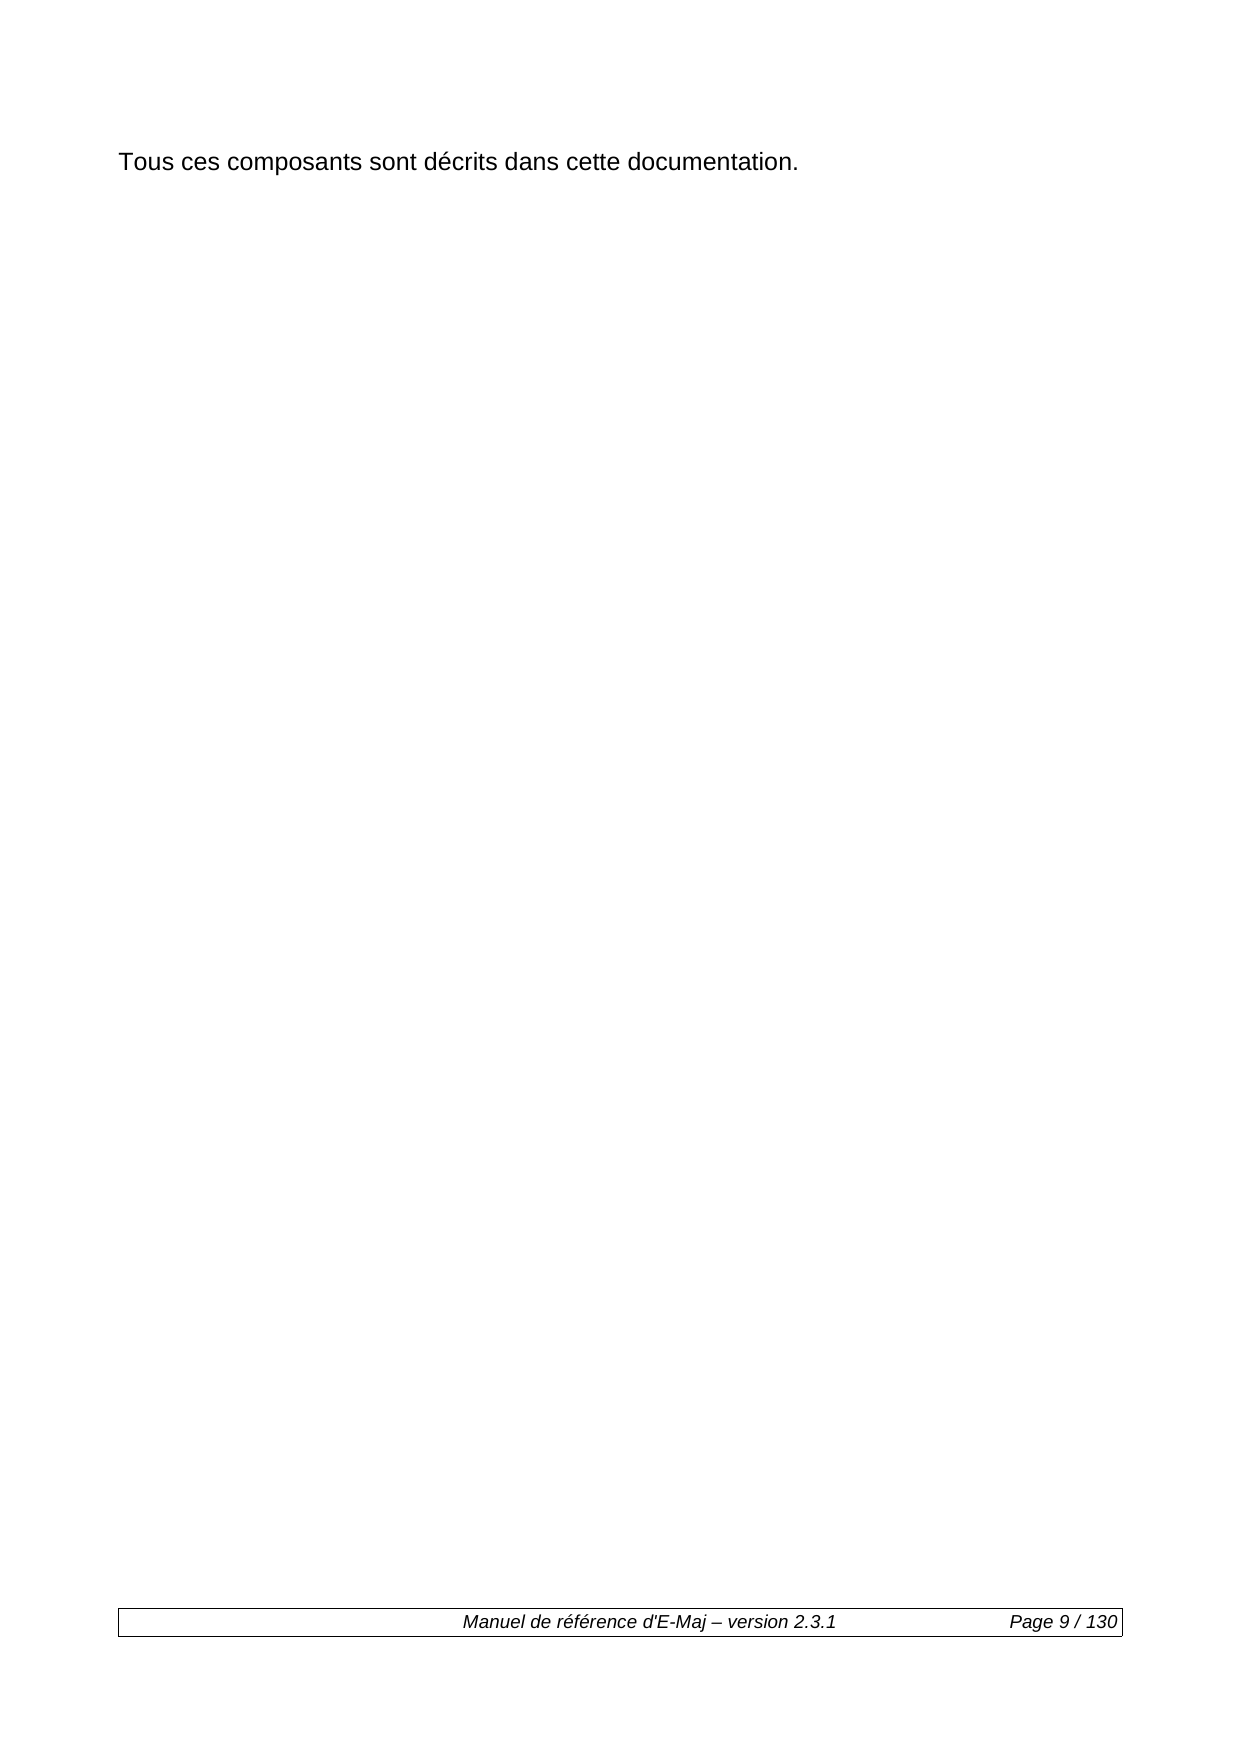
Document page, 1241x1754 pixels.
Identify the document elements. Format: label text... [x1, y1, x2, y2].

text Tous ces composants sont décrits dans cette documentation. [118, 147, 1122, 176]
